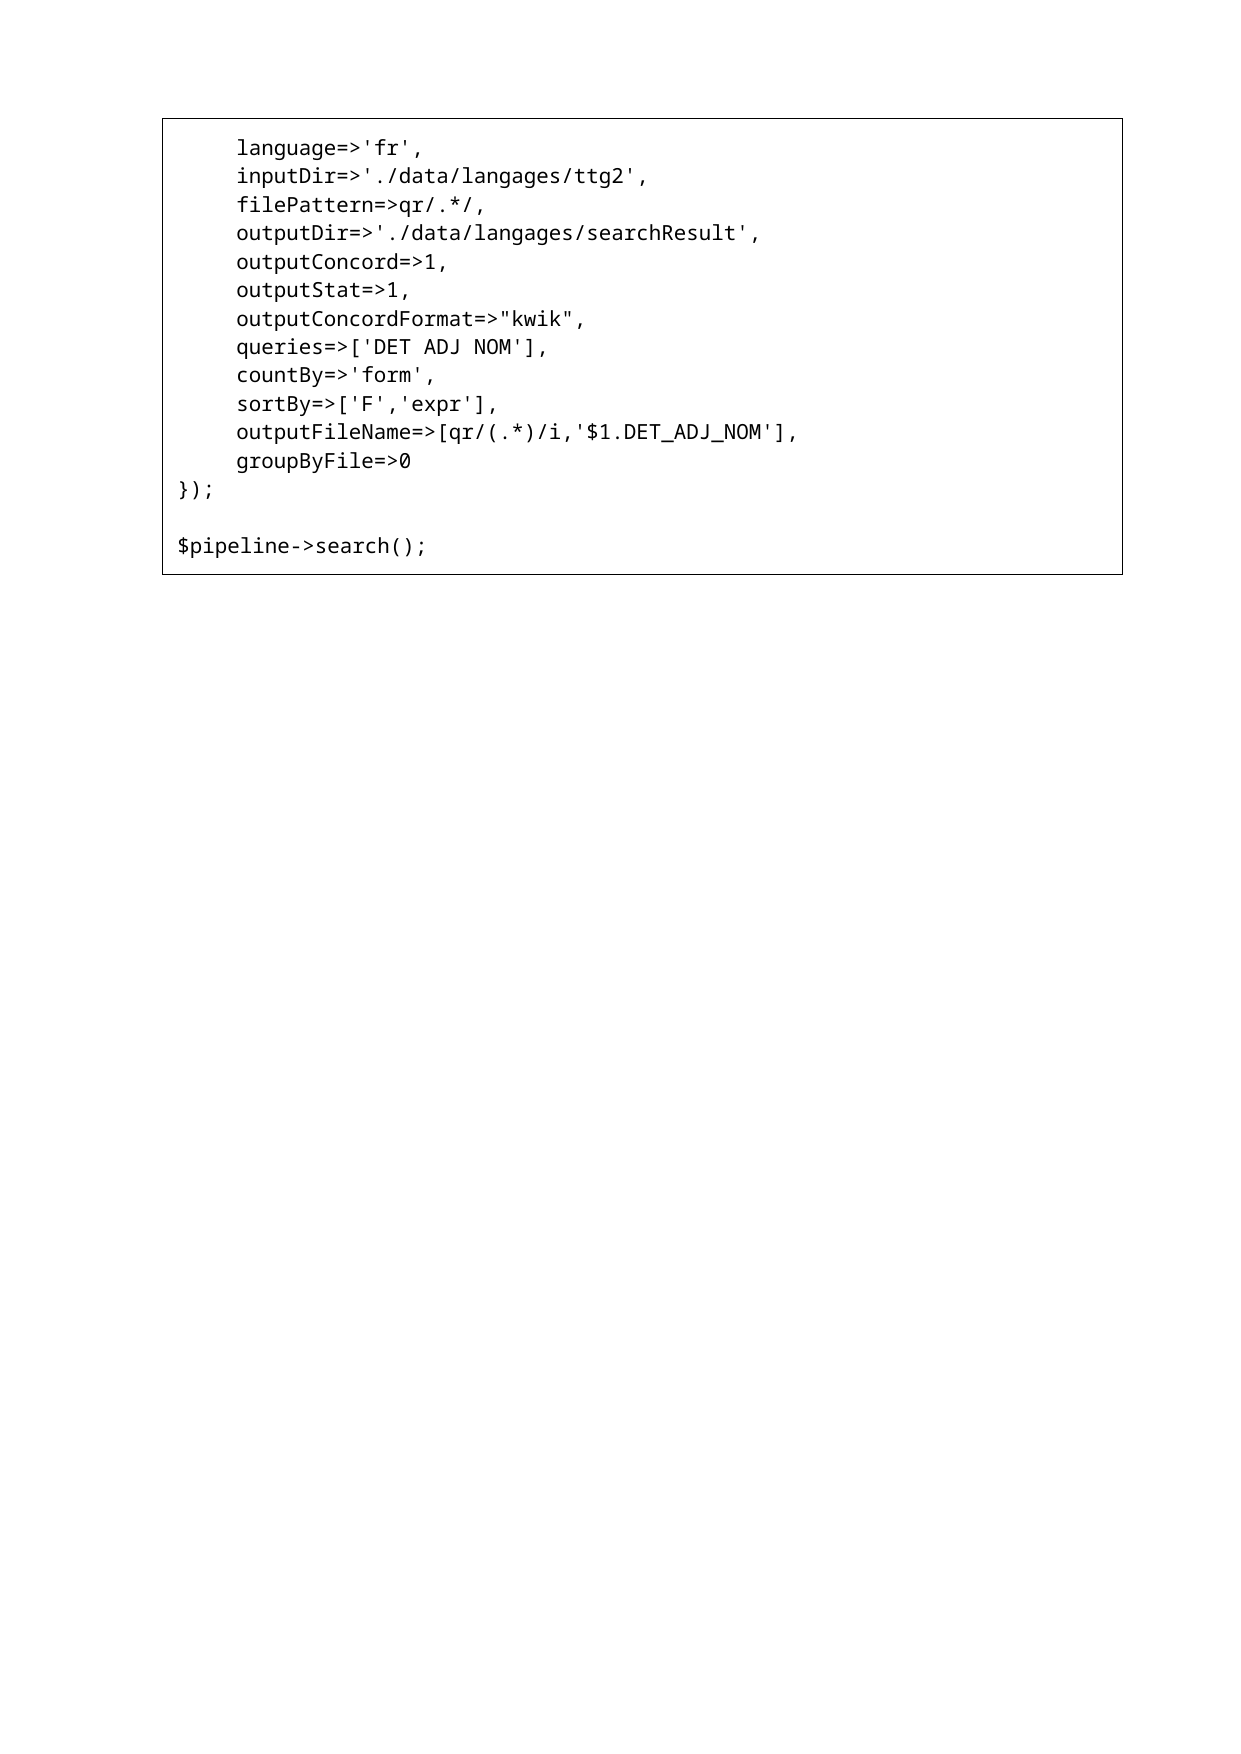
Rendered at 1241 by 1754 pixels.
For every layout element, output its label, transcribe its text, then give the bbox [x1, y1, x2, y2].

text inputDir=>'./data/langages/ttg2', [163, 147, 1122, 175]
text queries=>['DET ADJ NOM'], [163, 317, 1122, 346]
text language=>'fr', [163, 119, 1122, 147]
text groupByFile=>0 [163, 431, 1122, 459]
text outputDir=>'./data/langages/searchResult', [163, 203, 1122, 232]
text filePattern=>qr/.*/, [163, 175, 1122, 203]
text countBy=>'form', [163, 346, 1122, 374]
text outputConcordFormat=>"kwik", [163, 289, 1122, 317]
text $pipeline->search(); [163, 516, 1122, 574]
text outputConcord=>1, [163, 232, 1122, 260]
text outputFileName=>[qr/(.*)/i,'$1.DET_ADJ_NOM'], [163, 402, 1122, 431]
text outputStat=>1, [163, 260, 1122, 289]
text }); [163, 459, 1122, 503]
text sortBy=>['F','expr'], [163, 374, 1122, 402]
